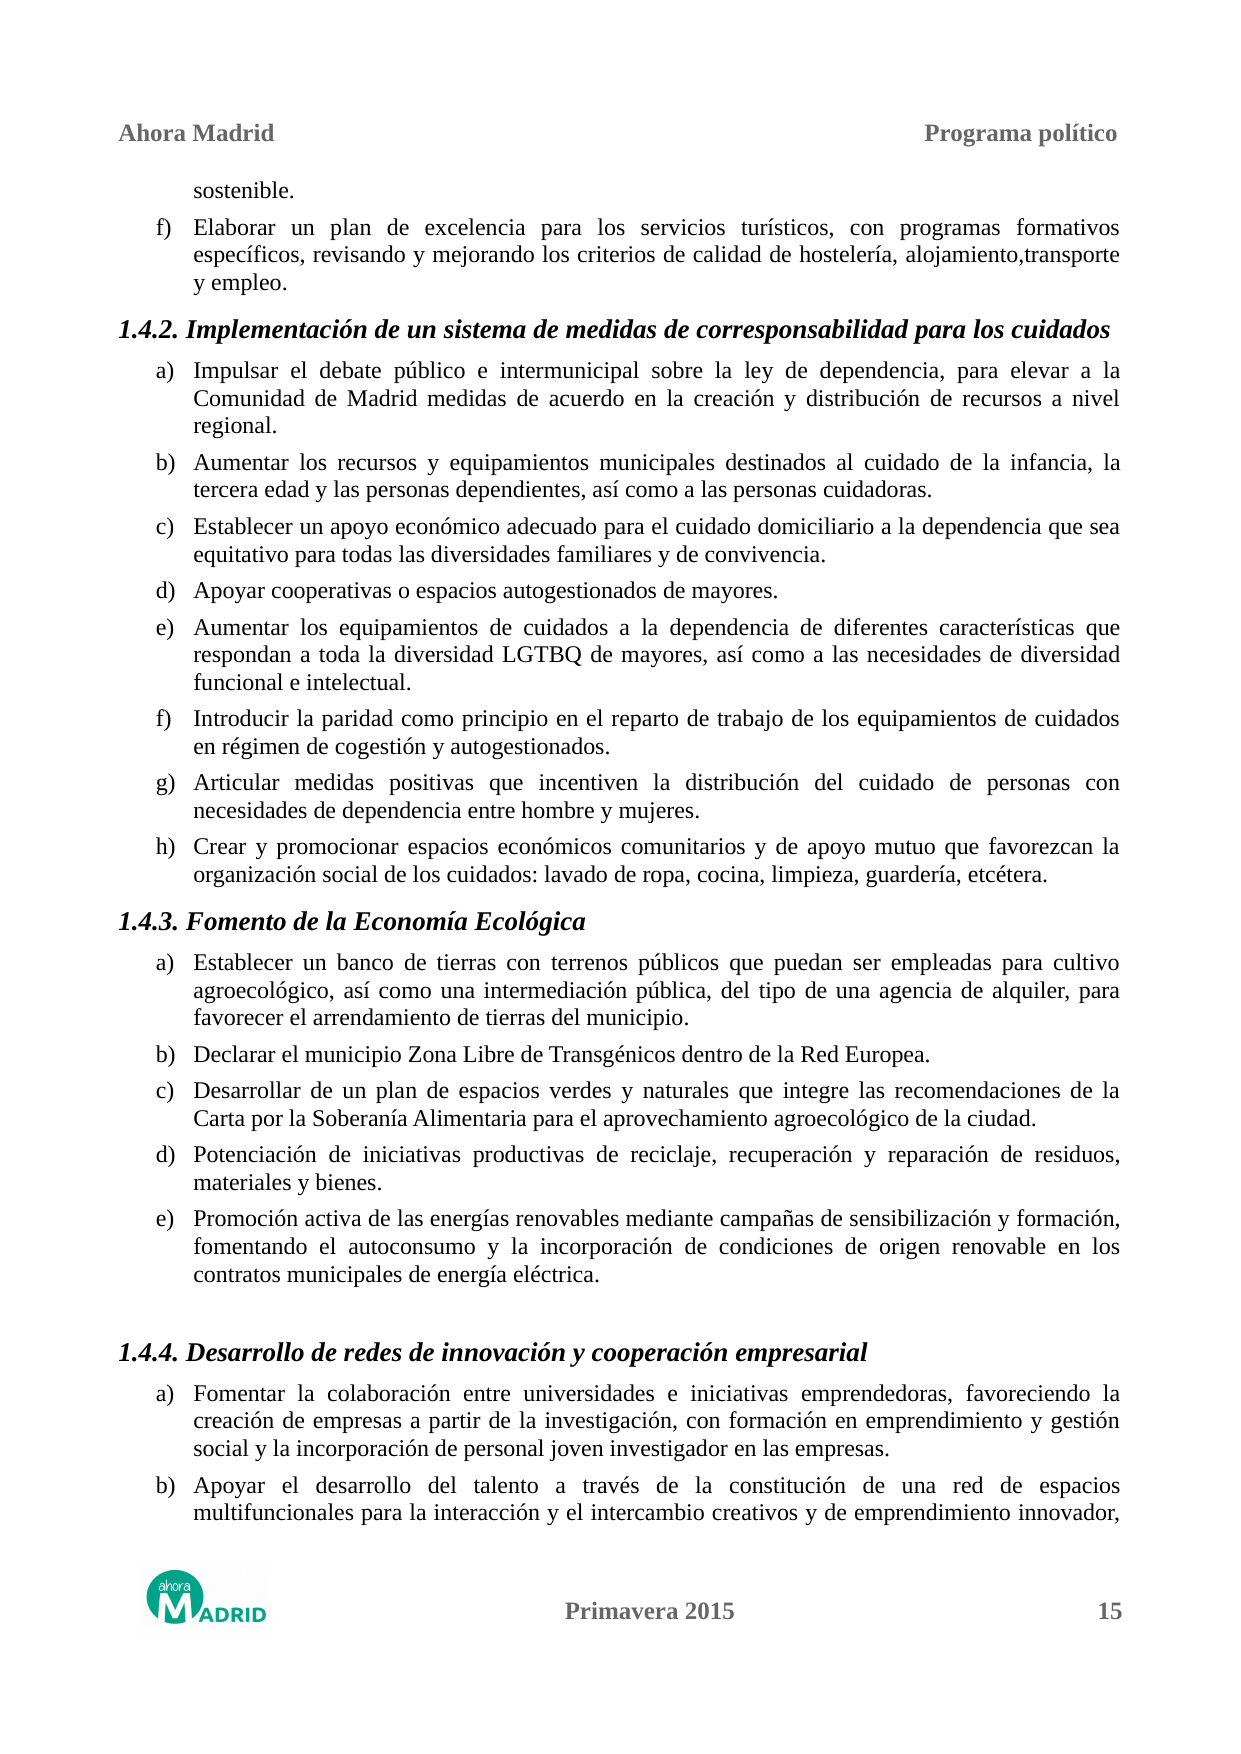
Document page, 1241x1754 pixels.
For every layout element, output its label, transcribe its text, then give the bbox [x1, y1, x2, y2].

list Elaborar un plan de excelencia para los servicios turísticos, con programas formativos específicos, revisando y mejorando los criterios de calidad de hostelería, alojamiento,transporte y empleo. [156, 213, 1122, 296]
list Impulsar el debate público e intermunicipal sobre la ley de dependencia, para elevar a la Comunidad de Madrid medidas de acuerdo en la creación y distribución de recursos a nivel regional. [156, 356, 1122, 439]
list Aumentar los recursos y equipamientos municipales destinados al cuidado de la infancia, la tercera edad y las personas dependientes, así como a las personas cuidadoras. [156, 448, 1122, 503]
picture [137, 1560, 278, 1636]
list 1.4.4. Desarrollo de redes de innovación y cooperación empresarial [118, 1336, 1122, 1367]
list Fomentar la colaboración entre universidades e iniciativas emprendedoras, favoreciendo la creación de empresas a partir de la investigación, con formación en emprendimiento y gestión social y la incorporación de personal joven investigador en las empresas. [156, 1379, 1122, 1462]
list Articular medidas positivas que incentiven la distribución del cuidado de personas con necesidades de dependencia entre hombre y mujeres. [156, 768, 1122, 823]
list Apoyar cooperativas o espacios autogestionados de mayores. [156, 576, 1122, 604]
list Declarar el municipio Zona Libre de Transgénicos dentro de la Red Europea. [156, 1040, 1122, 1067]
list 1.4.3. Fomento de la Economía Ecológica [118, 905, 1122, 936]
list Promoción activa de las energías renovables mediante campañas de sensibilización y formación, fomentando el autoconsumo y la incorporación de condiciones de origen renovable en los contratos municipales de energía eléctrica. [156, 1204, 1122, 1287]
list Crear y promocionar espacios económicos comunitarios y de apoyo mutuo que favorezcan la organización social de los cuidados: lavado de ropa, cocina, limpieza, guardería, etcétera. [156, 832, 1122, 887]
list Introducir la paridad como principio en el reparto de trabajo de los equipamientos de cuidados en régimen de cogestión y autogestionados. [156, 704, 1122, 759]
list Establecer un banco de tierras con terrenos públicos que puedan ser empleadas para cultivo agroecológico, así como una intermediación pública, del tipo de una agencia de alquiler, para favorecer el arrendamiento de tierras del municipio. [156, 948, 1122, 1031]
list Establecer un apoyo económico adecuado para el cuidado domiciliario a la dependencia que sea equitativo para todas las diversidades familiares y de convivencia. [156, 512, 1122, 567]
list Aumentar los equipamientos de cuidados a la dependencia de diferentes características que respondan a toda la diversidad LGTBQ de mayores, así como a las necesidades de diversidad funcional e intelectual. [156, 612, 1122, 695]
list sostenible. [156, 176, 1122, 204]
list 1.4.2. Implementación de un sistema de medidas de corresponsabilidad para los cuidados [118, 313, 1122, 344]
list Apoyar el desarrollo del talento a través de la constitución de una red de espacios multifuncionales para la interacción y el intercambio creativos y de emprendimiento innovador, [156, 1471, 1122, 1526]
list Potenciación de iniciativas productivas de reciclaje, recuperación y reparación de residuos, materiales y bienes. [156, 1140, 1122, 1196]
list Desarrollar de un plan de espacios verdes y naturales que integre las recomendaciones de la Carta por la Soberanía Alimentaria para el aprovechamiento agroecológico de la ciudad. [156, 1076, 1122, 1131]
